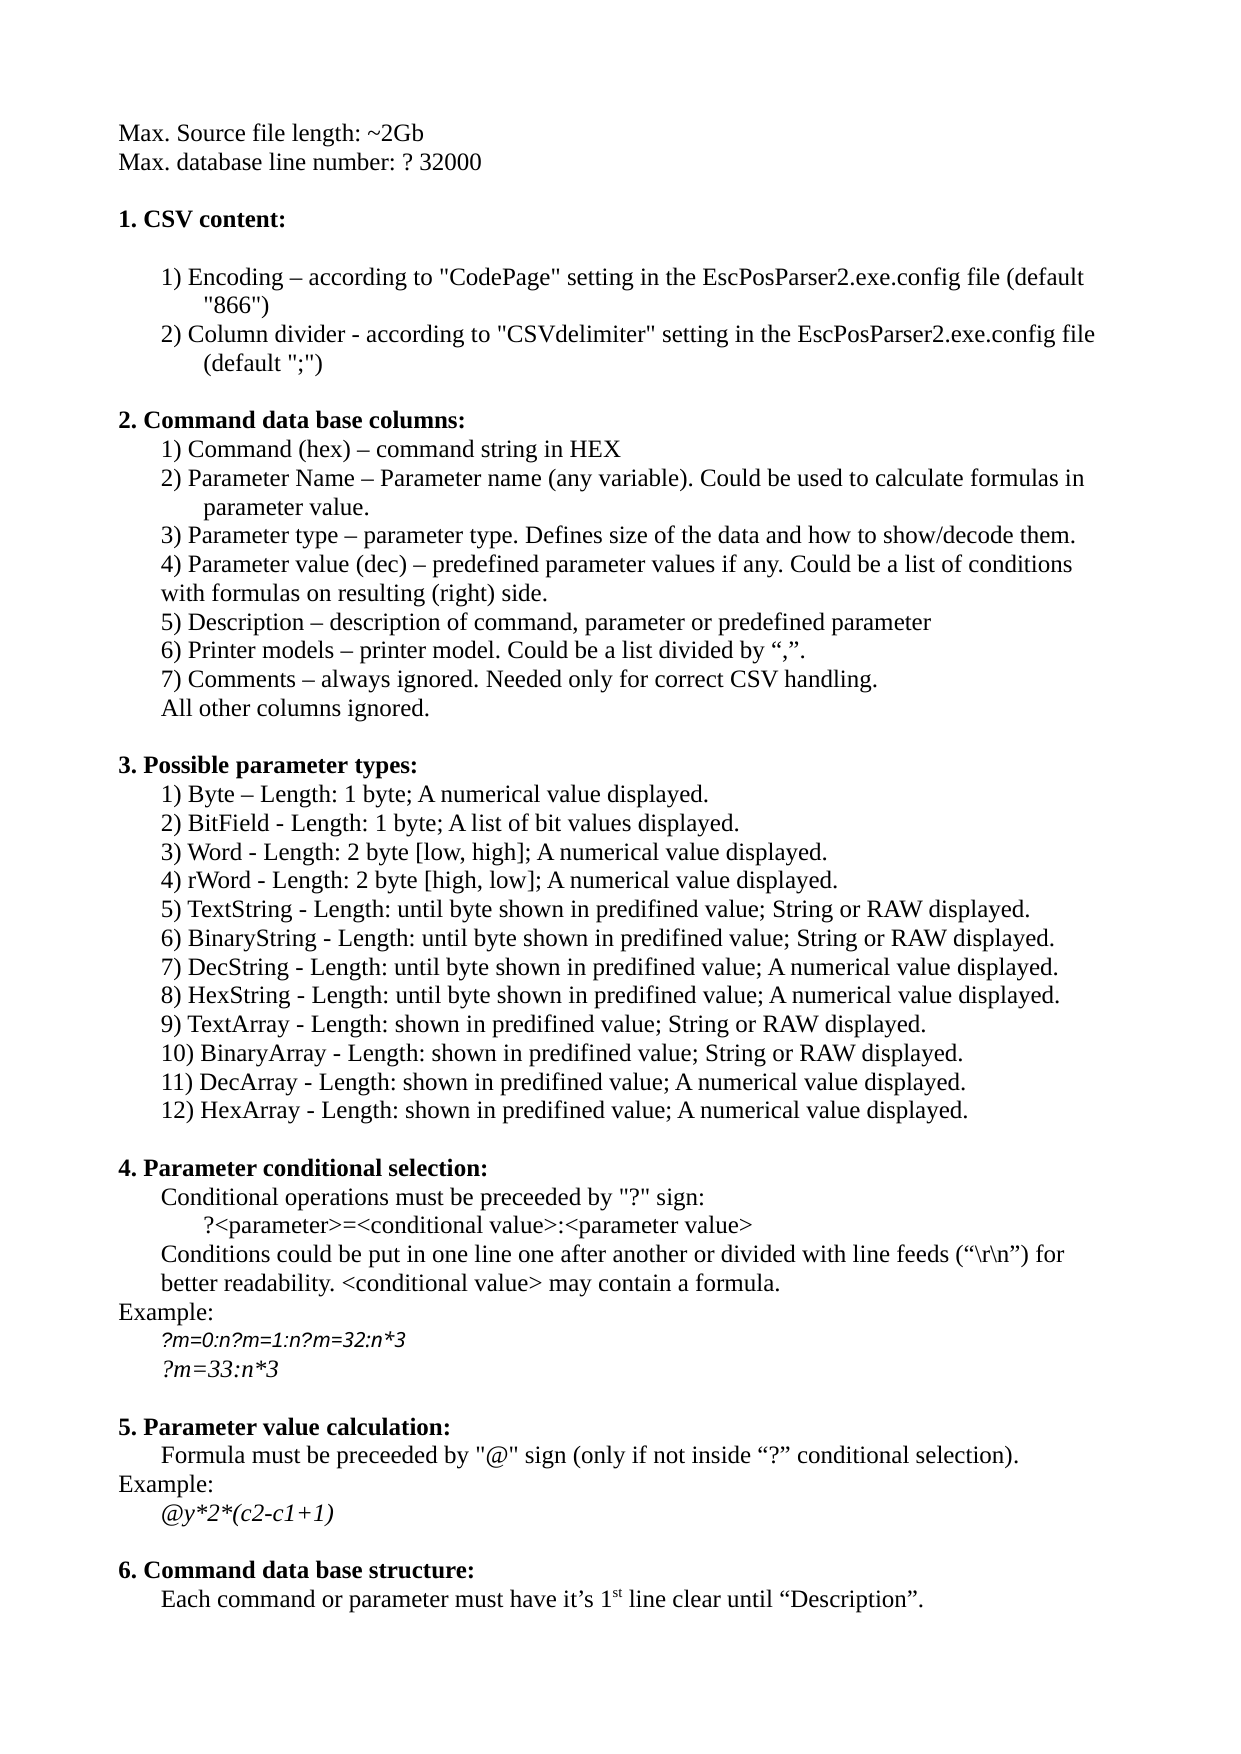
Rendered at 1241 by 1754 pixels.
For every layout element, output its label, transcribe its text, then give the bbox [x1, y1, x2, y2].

text ?<parameter>=<conditional value>:<parameter value> [118, 1211, 1122, 1239]
text 4) rWord - Length: 2 byte [high, low]; A numerical value displayed. [118, 866, 1122, 894]
text 6. Command data base structure: [118, 1555, 1122, 1584]
text 1) Encoding – according to "CodePage" setting in the EscPosParser2.exe.config file (default "866") [118, 262, 1122, 319]
text 2) Parameter Name – Parameter name (any variable). Could be used to calculate formulas in parameter value. [118, 463, 1122, 521]
text 5) TextString - Length: until byte shown in predifined value; String or RAW displayed. [118, 894, 1122, 923]
text 2) Column divider - according to "CSVdelimiter" setting in the EscPosParser2.exe.config file (default ";") [118, 319, 1122, 377]
text 4. Parameter conditional selection: [118, 1153, 1122, 1182]
text ?m=33:n*3 [118, 1354, 1122, 1383]
text 12) HexArray - Length: shown in predifined value; A numerical value displayed. [118, 1096, 1122, 1124]
text 3. Possible parameter types: [118, 751, 1122, 779]
text @y*2*(c2-c1+1) [118, 1498, 1122, 1527]
text 3) Word - Length: 2 byte [low, high]; A numerical value displayed. [118, 837, 1122, 866]
text Example: [118, 1297, 1122, 1326]
text 11) DecArray - Length: shown in predifined value; A numerical value displayed. [118, 1067, 1122, 1096]
text 1) Byte – Length: 1 byte; A numerical value displayed. [118, 779, 1122, 808]
text 8) HexString - Length: until byte shown in predifined value; A numerical value displayed. [118, 981, 1122, 1009]
text 6) Printer models – printer model. Could be a list divided by “,”. [118, 636, 1122, 664]
text 10) BinaryArray - Length: shown in predifined value; String or RAW displayed. [118, 1038, 1122, 1067]
text Conditional operations must be preceeded by "?" sign: [118, 1182, 1122, 1211]
text 9) TextArray - Length: shown in predifined value; String or RAW displayed. [118, 1009, 1122, 1038]
text Each command or parameter must have it’s 1st line clear until “Description”. [118, 1584, 1122, 1613]
text ?m=0:n?m=1:n?m=32:n*3 [118, 1326, 1122, 1354]
text 7) Comments – always ignored. Needed only for correct CSV handling. [118, 664, 1122, 693]
text 1) Command (hex) – command string in HEX [118, 434, 1122, 463]
text 5. Parameter value calculation: [118, 1412, 1122, 1440]
text Conditions could be put in one line one after another or divided with line feeds (“\r\n”) for better readability. <conditional value> may contain a formula. [118, 1239, 1122, 1297]
text 4) Parameter value (dec) – predefined parameter values if any. Could be a list of conditions with formulas on resulting (right) side. [118, 549, 1122, 607]
text 3) Parameter type – parameter type. Defines size of the data and how to show/decode them. [118, 521, 1122, 549]
text 6) BinaryString - Length: until byte shown in predifined value; String or RAW displayed. [118, 923, 1122, 952]
text Formula must be preceeded by "@" sign (only if not inside “?” conditional selection). [118, 1440, 1122, 1469]
text 7) DecString - Length: until byte shown in predifined value; A numerical value displayed. [118, 952, 1122, 981]
text 1. CSV content: [118, 204, 1122, 233]
text 5) Description – description of command, parameter or predefined parameter [118, 607, 1122, 636]
text Example: [118, 1469, 1122, 1498]
text All other columns ignored. [118, 693, 1122, 722]
text 2) BitField - Length: 1 byte; A list of bit values displayed. [118, 808, 1122, 837]
text Max. database line number: ? 32000 [118, 147, 1122, 176]
text 2. Command data base columns: [118, 406, 1122, 434]
text Max. Source file length: ~2Gb [118, 118, 1122, 147]
